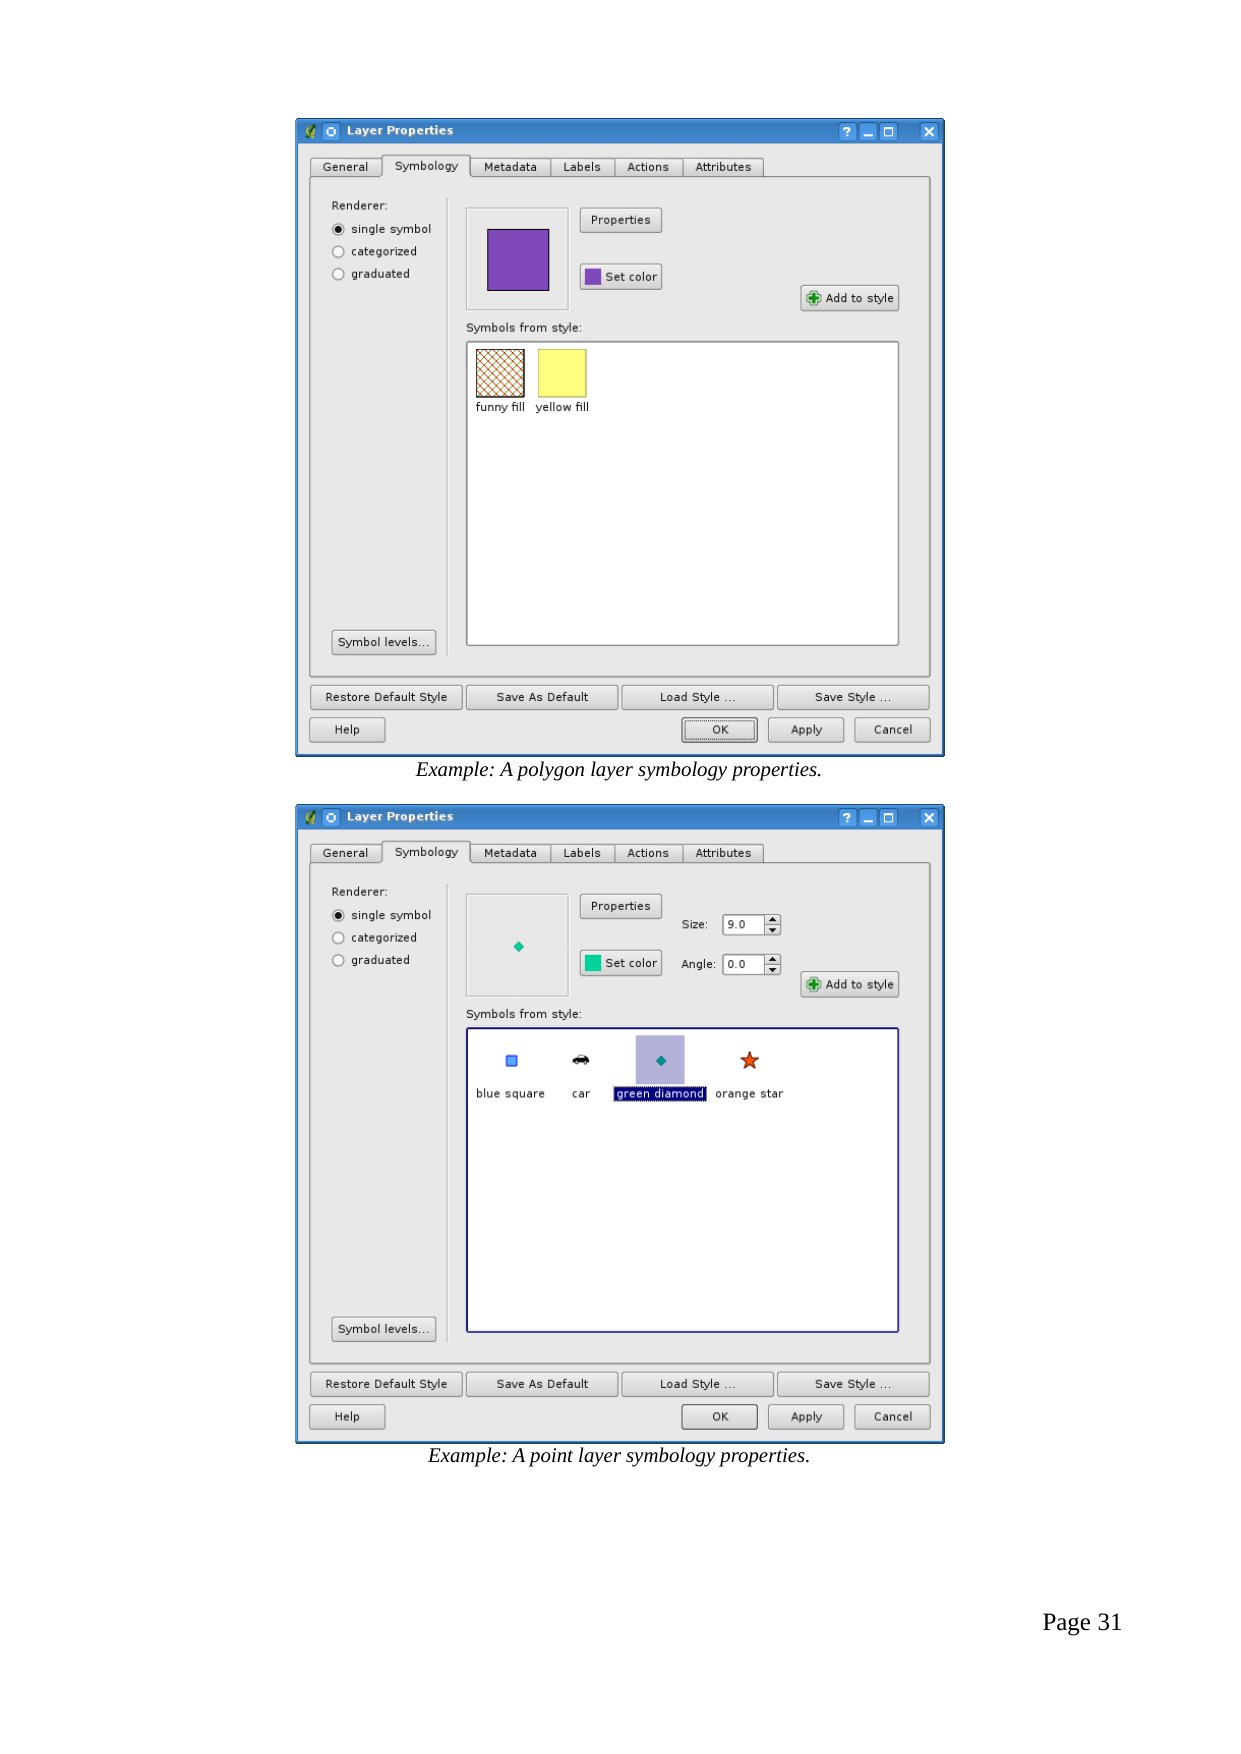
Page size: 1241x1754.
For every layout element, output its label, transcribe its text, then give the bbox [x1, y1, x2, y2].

text Example: A polygon layer symbology properties. [118, 118, 1122, 781]
text Example: A point layer symbology properties. [118, 805, 1122, 1467]
picture [295, 804, 945, 1444]
picture [295, 118, 945, 757]
